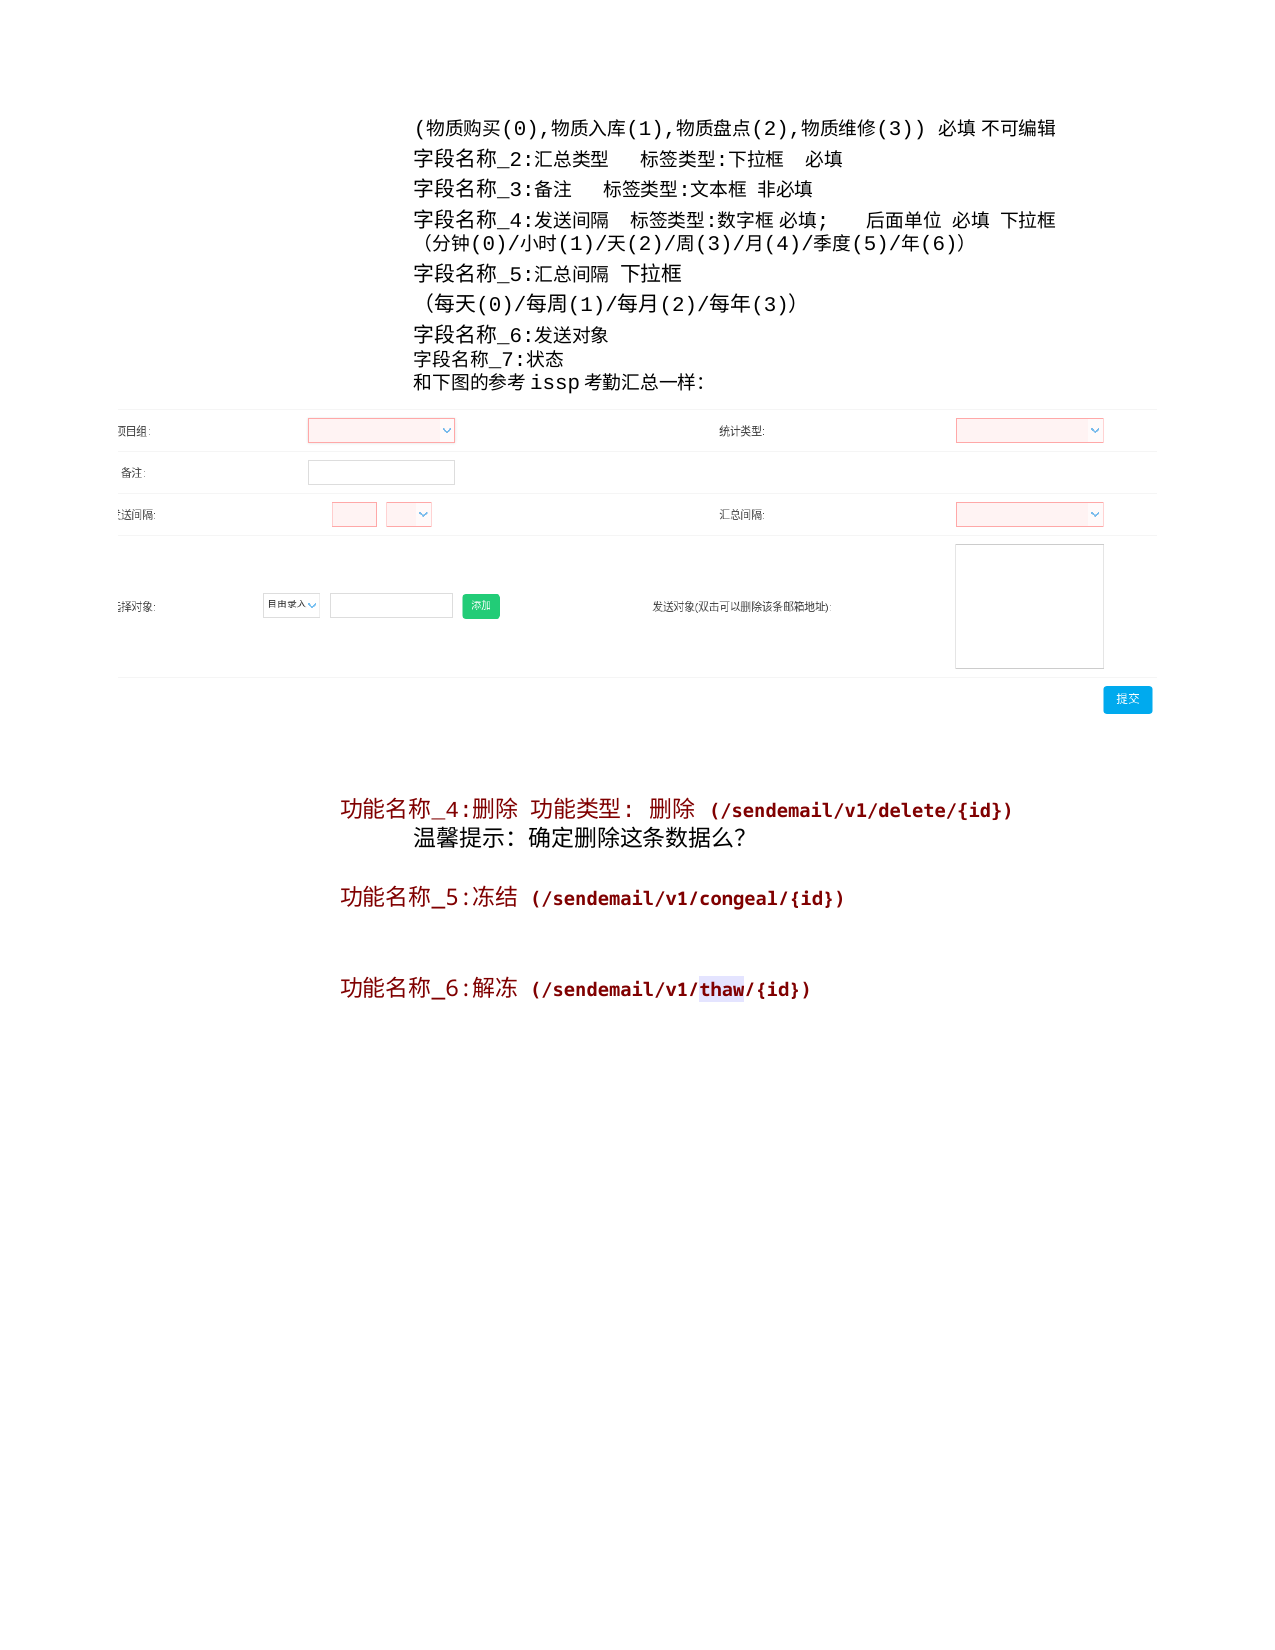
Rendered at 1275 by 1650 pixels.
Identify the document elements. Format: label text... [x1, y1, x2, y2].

text 功能名称_6:解冻 (/sendemail/v1/thaw/{id}) [118, 970, 1157, 1003]
text (物质购买(0),物质入库(1),物质盘点(2),物质维修(3)) 必填 不可编辑 [118, 118, 1157, 142]
text 字段名称_7:状态 [118, 348, 1157, 372]
text 字段名称_6:发送对象 [118, 318, 1157, 348]
text 字段名称_4:发送间隔 标签类型:数字框 必填; 后面单位 必填 下拉框 [118, 203, 1157, 233]
text 字段名称_5:汇总间隔 下拉框 [118, 257, 1157, 287]
text 字段名称_3:备注 标签类型:文本框 非必填 [118, 172, 1157, 203]
text 和下图的参考issp考勤汇总一样： [118, 372, 1157, 396]
text 字段名称_2:汇总类型 标签类型:下拉框 必填 [118, 142, 1157, 172]
text （分钟(0)/小时(1)/天(2)/周(3)/月(4)/季度(5)/年(6)） [118, 233, 1157, 257]
text 温馨提示：确定删除这条数据么？ [118, 825, 1157, 853]
text 功能名称_4:删除 功能类型: 删除 (/sendemail/v1/delete/{id}) [118, 791, 1157, 825]
picture [118, 396, 1157, 721]
text 功能名称_5:冻结 (/sendemail/v1/congeal/{id}) [118, 879, 1157, 912]
text （每天(0)/每周(1)/每月(2)/每年(3)） [118, 287, 1157, 318]
